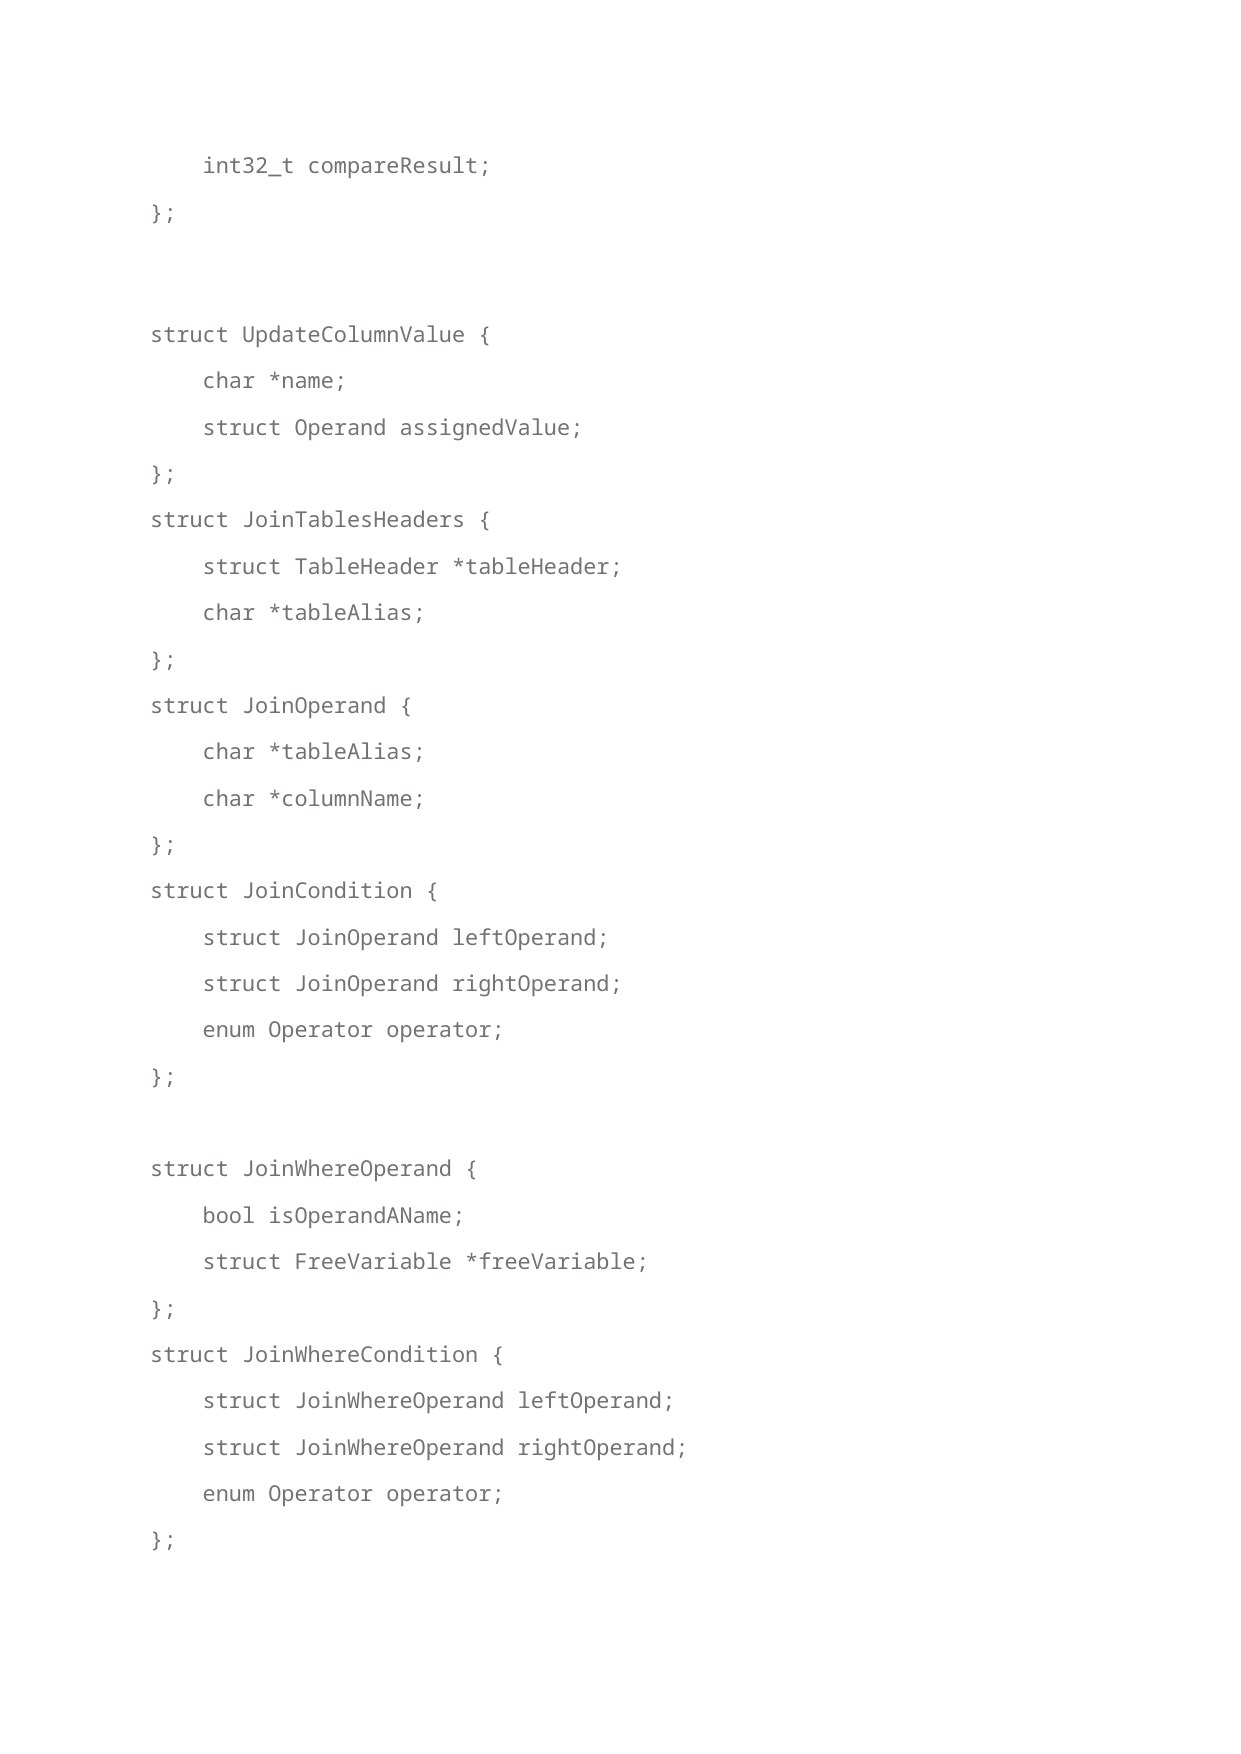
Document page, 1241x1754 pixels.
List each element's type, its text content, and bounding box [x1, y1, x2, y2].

text }; [150, 458, 1090, 487]
text }; [150, 829, 1090, 858]
text }; [150, 1292, 1090, 1322]
text struct JoinWhereOperand leftOperand; [150, 1385, 1090, 1414]
text enum Operator operator; [150, 1478, 1090, 1507]
text struct JoinOperand leftOperand; [150, 921, 1090, 951]
text bool isOperandAName; [150, 1199, 1090, 1229]
text struct JoinOperand rightOperand; [150, 968, 1090, 997]
text }; [150, 1524, 1090, 1554]
text int32_t compareResult; [150, 150, 1090, 180]
text }; [150, 1060, 1090, 1090]
text struct JoinTablesHeaders { [150, 504, 1090, 534]
text struct JoinWhereOperand { [150, 1153, 1090, 1183]
text char *tableAlias; [150, 597, 1090, 627]
text char *tableAlias; [150, 736, 1090, 766]
text enum Operator operator; [150, 1014, 1090, 1044]
text struct TableHeader *tableHeader; [150, 551, 1090, 580]
text }; [150, 643, 1090, 673]
text struct JoinWhereOperand rightOperand; [150, 1431, 1090, 1461]
text struct JoinCondition { [150, 875, 1090, 905]
text }; [150, 196, 1090, 226]
text struct FreeVariable *freeVariable; [150, 1246, 1090, 1276]
text struct UpdateColumnValue { [150, 319, 1090, 348]
text char *columnName; [150, 782, 1090, 812]
text struct JoinOperand { [150, 689, 1090, 719]
text struct Operand assignedValue; [150, 411, 1090, 441]
text struct JoinWhereCondition { [150, 1338, 1090, 1368]
text char *name; [150, 365, 1090, 395]
